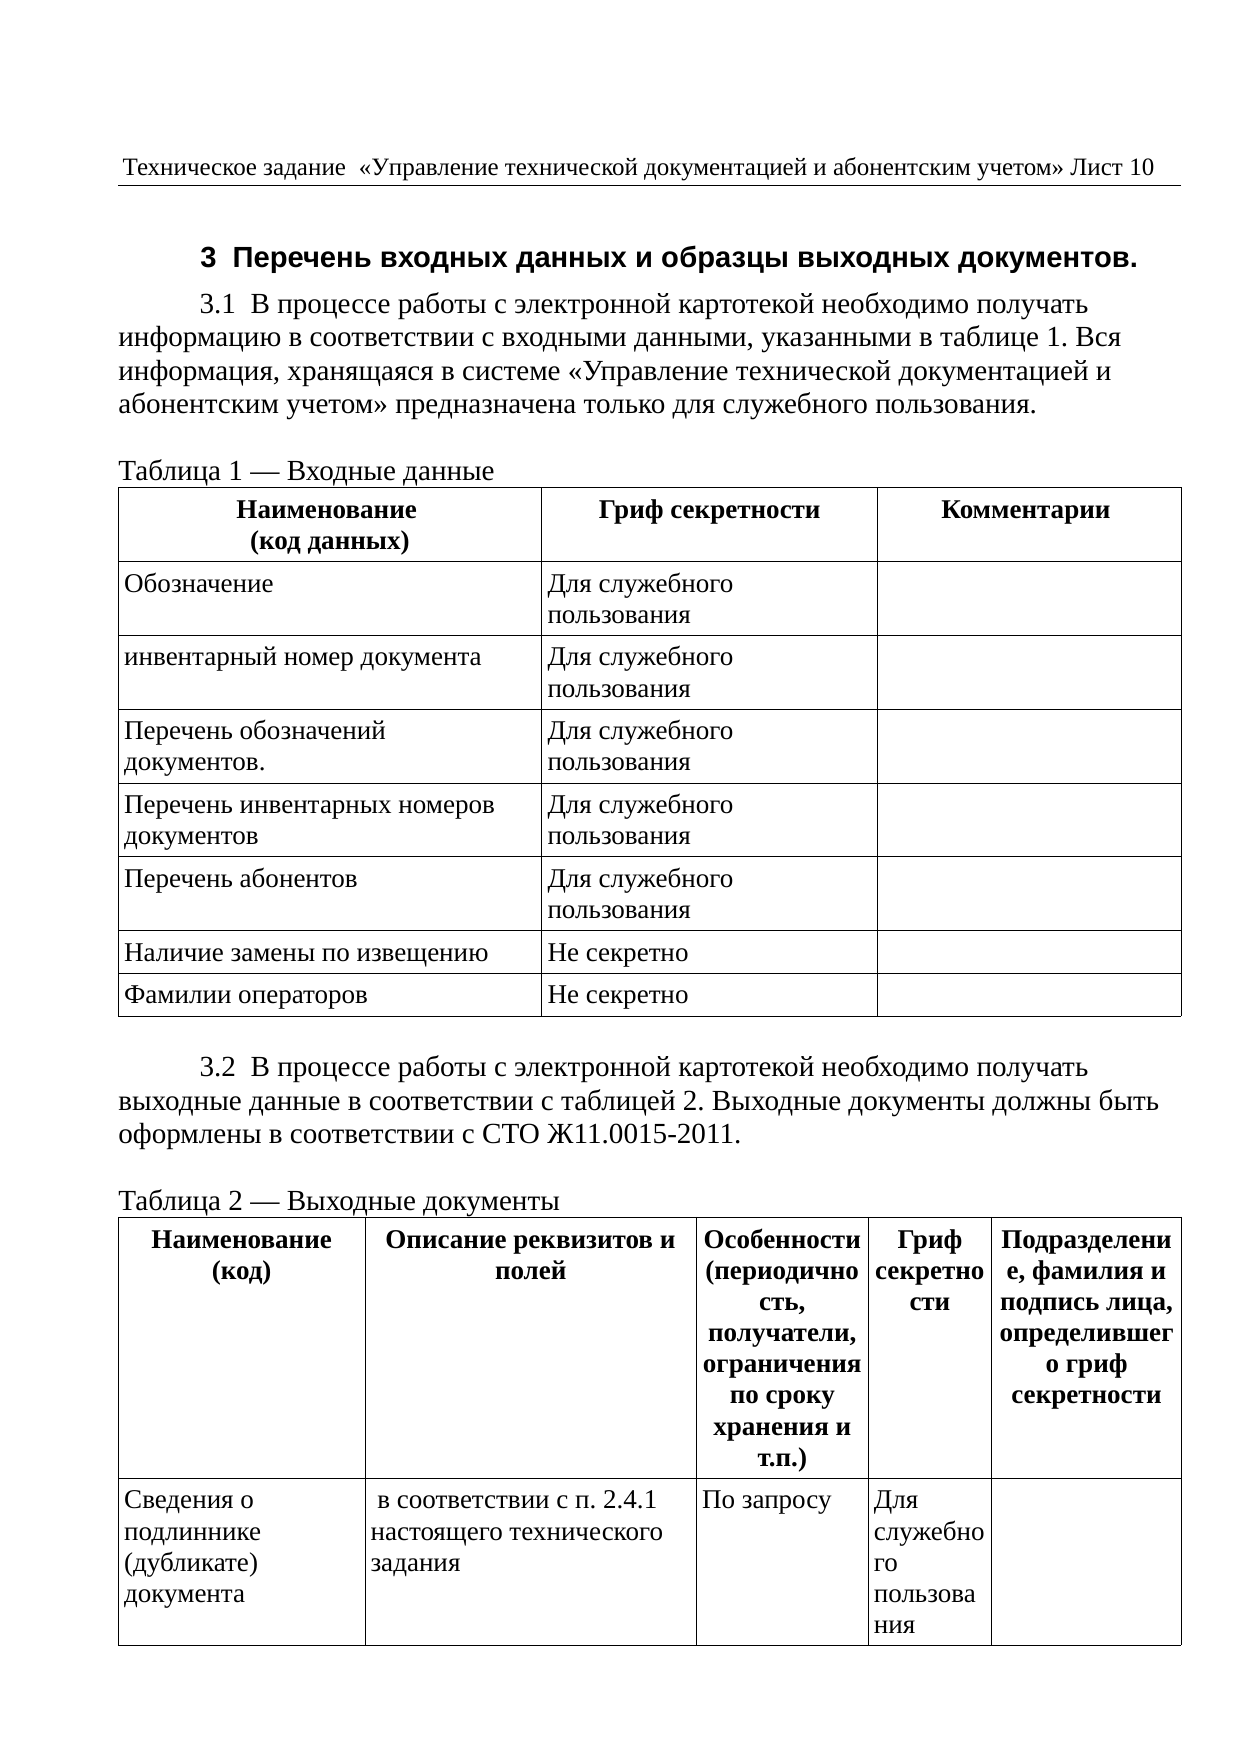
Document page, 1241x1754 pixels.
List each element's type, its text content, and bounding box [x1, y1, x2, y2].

table_cell [878, 710, 1181, 782]
table_header Описание реквизитов и полей [366, 1218, 696, 1478]
table_cell По запросу [697, 1479, 868, 1645]
table_cell Наличие замены по извещению [119, 931, 541, 973]
table_cell Перечень обозначений документов. [119, 710, 541, 782]
list В процессе работы с электронной картотекой необходимо получать выходные данные в соответствии с таблицей 2. Выходные документы должны быть оформлены в соответствии с СТО Ж11.0015-2011. [118, 1049, 1181, 1150]
table_cell Не секретно [542, 974, 877, 1016]
table_cell Для служебного пользования [542, 857, 877, 930]
table_header Комментарии [878, 488, 1181, 561]
table_cell Для служебного пользования [542, 562, 877, 635]
table_cell [878, 931, 1181, 973]
table_cell [992, 1479, 1181, 1645]
table_header Особенности (периодичность, получатели, ограничения по сроку хранения и т.п.) [697, 1218, 868, 1478]
table_cell [878, 784, 1181, 856]
table_cell [878, 562, 1181, 635]
table_cell Для служебного пользования [542, 710, 877, 782]
text Таблица 2 — Выходные документы [118, 1183, 1181, 1217]
table_header Гриф секретности [869, 1218, 991, 1478]
table_cell Обозначение [119, 562, 541, 635]
list В процессе работы с электронной картотекой необходимо получать информацию в соответствии с входными данными, указанными в таблице 1. Вся информация, хранящаяся в системе «Управление технической документацией и абонентским учетом» предназначена только для служебного пользования. [118, 286, 1181, 420]
text Таблица 1 — Входные данные [118, 453, 1181, 487]
table_cell Для служебного пользования [869, 1479, 991, 1645]
table_cell [878, 974, 1181, 1016]
table_cell Для служебного пользования [542, 636, 877, 708]
table_header Наименование (код данных) [119, 488, 541, 561]
table_cell Фамилии операторов [119, 974, 541, 1016]
table_cell Сведения о подлиннике (дубликате) документа [119, 1479, 365, 1645]
table_cell [878, 857, 1181, 930]
table_cell Для служебного пользования [542, 784, 877, 856]
table_cell [878, 636, 1181, 708]
table_header Наименование (код) [119, 1218, 365, 1478]
table_cell Не секретно [542, 931, 877, 973]
table_cell Перечень абонентов [119, 857, 541, 930]
table_cell в соответствии с п. 2.4.1 настоящего технического задания [366, 1479, 696, 1645]
subtitle Перечень входных данных и образцы выходных документов. [118, 240, 1181, 273]
table_header Подразделение, фамилия и подпись лица, определившего гриф секретности [992, 1218, 1181, 1478]
table_cell инвентарный номер документа [119, 636, 541, 708]
table_cell Перечень инвентарных номеров документов [119, 784, 541, 856]
table_header Гриф секретности [542, 488, 877, 561]
